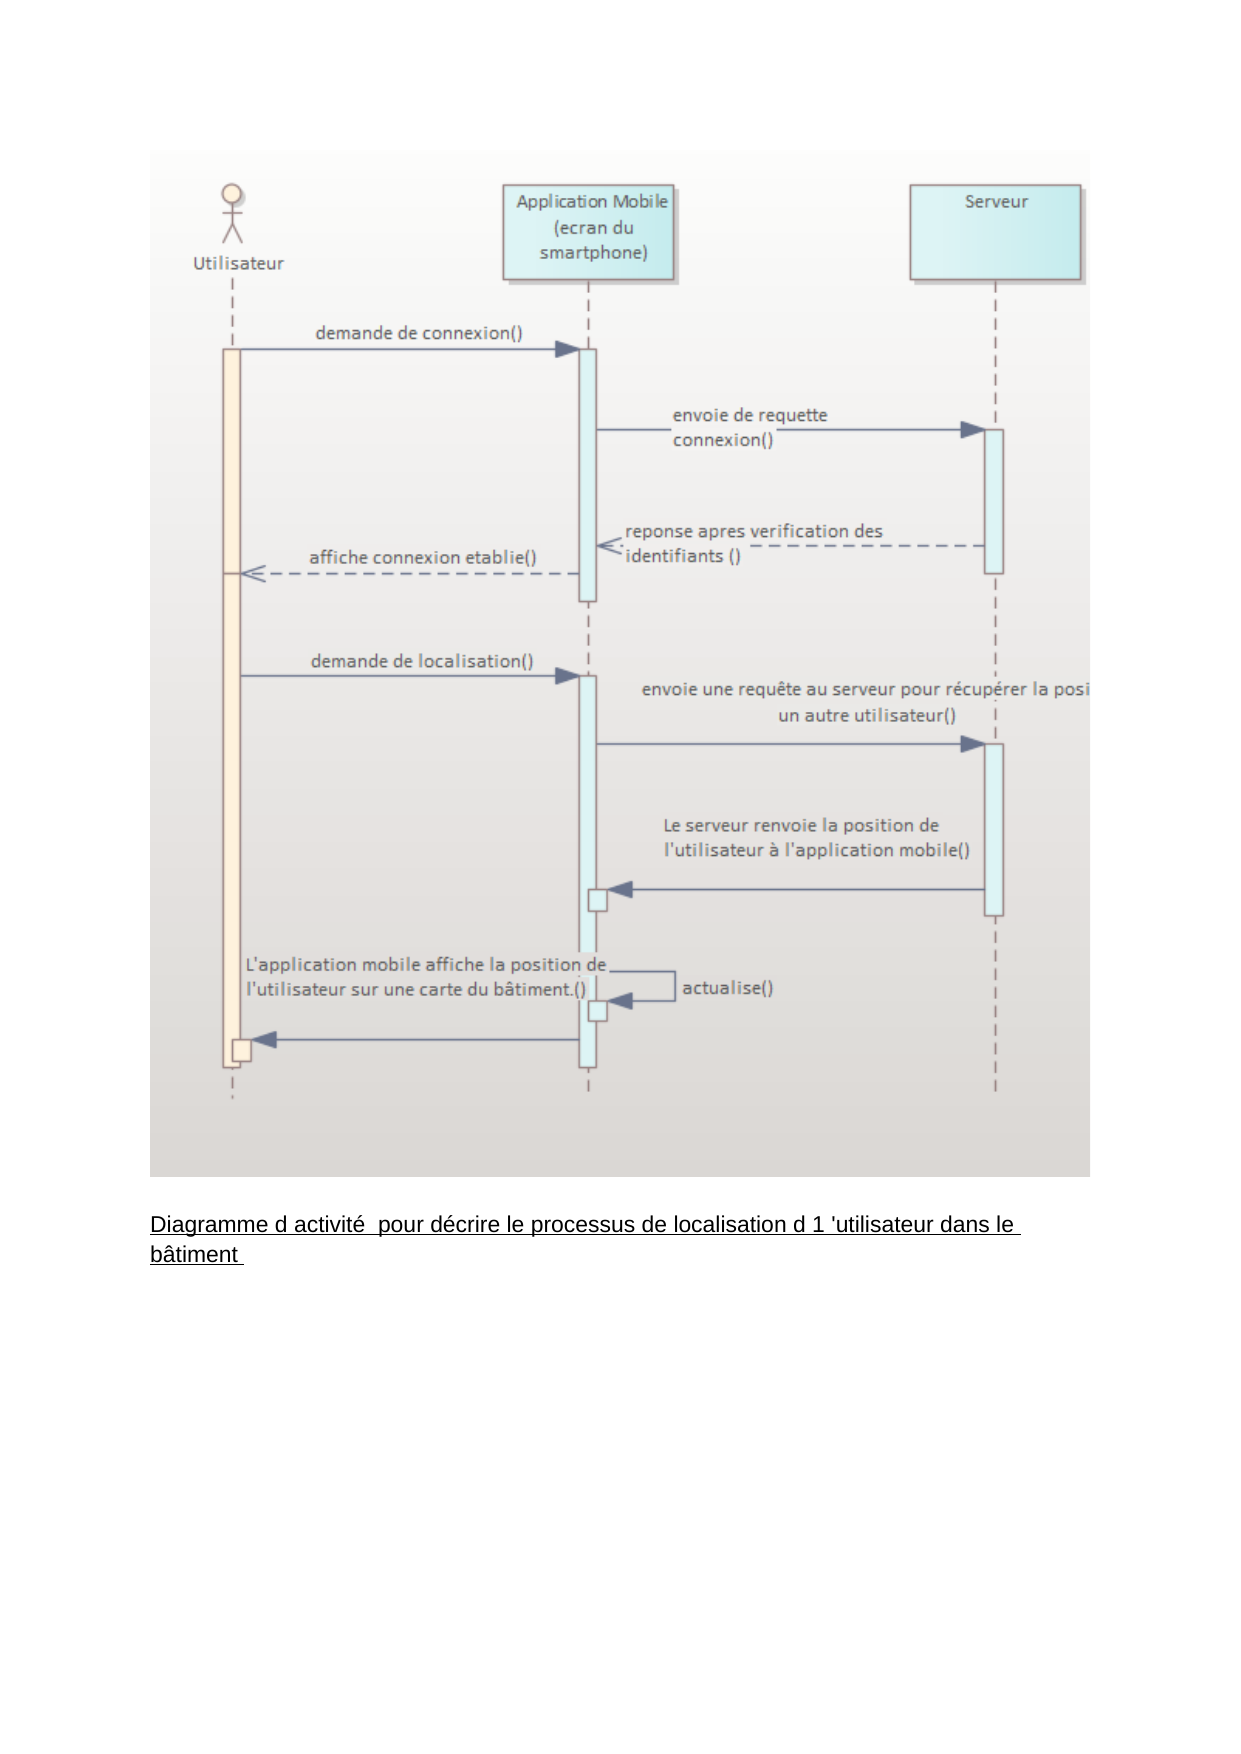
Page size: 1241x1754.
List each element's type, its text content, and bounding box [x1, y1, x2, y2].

text Diagramme d activité pour décrire le processus de localisation d 1 'utilisateur dans le bâtiment [150, 1211, 1090, 1268]
picture [150, 150, 1091, 1177]
